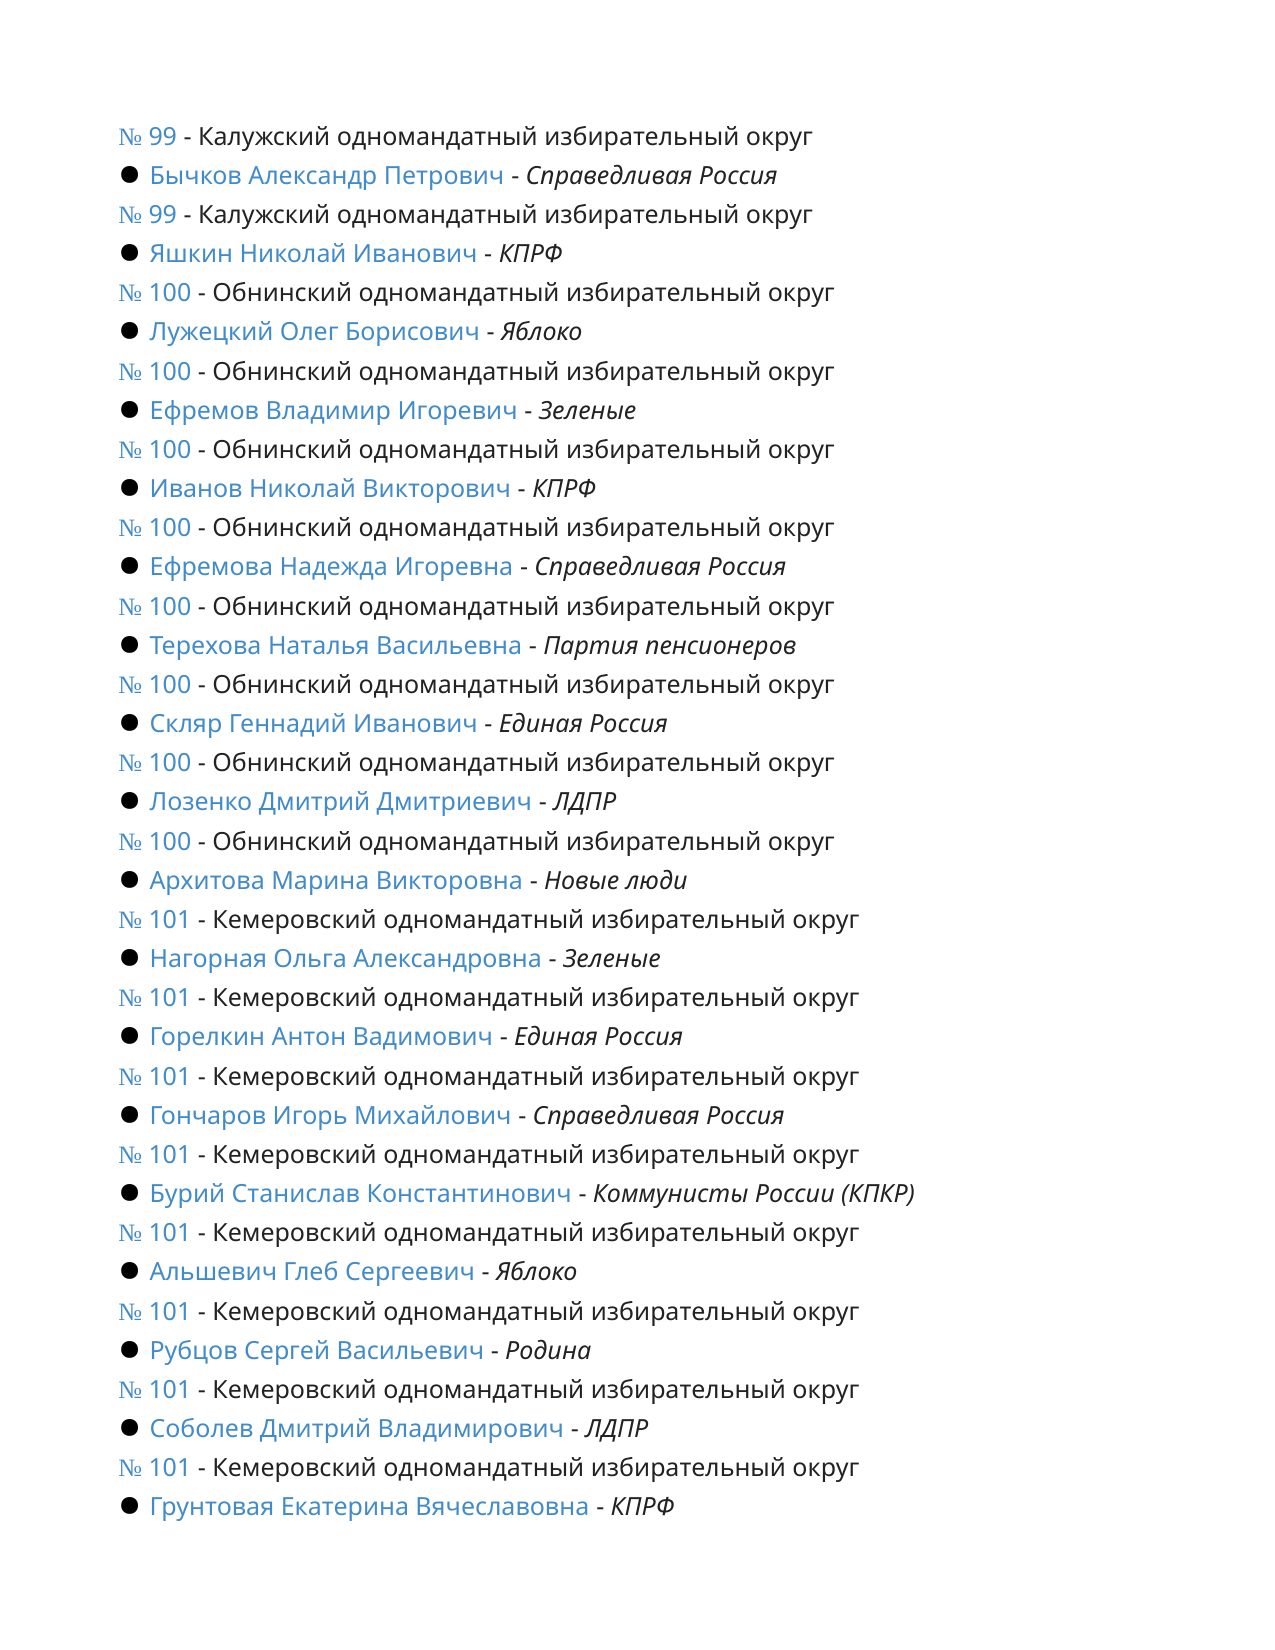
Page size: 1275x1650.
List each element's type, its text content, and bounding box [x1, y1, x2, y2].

text № 101 - Кемеровский одномандатный избирательный округ [118, 1058, 1157, 1092]
text № 101 - Кемеровский одномандатный избирательный округ [118, 901, 1157, 936]
list Рубцов Сергей Васильевич - Родина [120, 1332, 1157, 1366]
text № 100 - Обнинский одномандатный избирательный округ [118, 745, 1157, 779]
text № 100 - Обнинский одномандатный избирательный округ [118, 588, 1157, 622]
text № 100 - Обнинский одномандатный избирательный округ [118, 275, 1157, 309]
list Лозенко Дмитрий Дмитриевич - ЛДПР [120, 784, 1157, 818]
list Нагорная Ольга Александровна - Зеленые [120, 941, 1157, 975]
list Скляр Геннадий Иванович - Единая Россия [120, 706, 1157, 740]
list Горелкин Антон Вадимович - Единая Россия [120, 1019, 1157, 1053]
list Яшкин Николай Иванович - КПРФ [120, 236, 1157, 270]
list Соболев Дмитрий Владимирович - ЛДПР [120, 1411, 1157, 1445]
text № 101 - Кемеровский одномандатный избирательный округ [118, 1293, 1157, 1327]
list Бурий Станислав Константинович - Коммунисты России (КПКР) [120, 1176, 1157, 1210]
text № 99 - Калужский одномандатный избирательный округ [118, 196, 1157, 231]
text № 101 - Кемеровский одномандатный избирательный округ [118, 1136, 1157, 1171]
list Грунтовая Екатерина Вячеславовна - КПРФ [120, 1489, 1157, 1523]
text № 100 - Обнинский одномандатный избирательный округ [118, 823, 1157, 857]
text № 99 - Калужский одномандатный избирательный округ [118, 118, 1157, 152]
list Ефремова Надежда Игоревна - Справедливая Россия [120, 549, 1157, 583]
list Гончаров Игорь Михайлович - Справедливая Россия [120, 1097, 1157, 1131]
list Терехова Наталья Васильевна - Партия пенсионеров [120, 627, 1157, 661]
text № 101 - Кемеровский одномандатный избирательный округ [118, 980, 1157, 1014]
list Лужецкий Олег Борисович - Яблоко [120, 314, 1157, 348]
text № 100 - Обнинский одномандатный избирательный округ [118, 510, 1157, 544]
text № 101 - Кемеровский одномандатный избирательный округ [118, 1215, 1157, 1249]
list Архитова Марина Викторовна - Новые люди [120, 862, 1157, 896]
list Ефремов Владимир Игоревич - Зеленые [120, 392, 1157, 426]
list Альшевич Глеб Сергеевич - Яблоко [120, 1254, 1157, 1288]
text № 100 - Обнинский одномандатный избирательный округ [118, 431, 1157, 466]
text № 100 - Обнинский одномандатный избирательный округ [118, 666, 1157, 701]
text № 100 - Обнинский одномандатный избирательный округ [118, 353, 1157, 387]
text № 101 - Кемеровский одномандатный избирательный округ [118, 1371, 1157, 1406]
list Бычков Александр Петрович - Справедливая Россия [120, 157, 1157, 191]
list Иванов Николай Викторович - КПРФ [120, 471, 1157, 505]
text № 101 - Кемеровский одномандатный избирательный округ [118, 1450, 1157, 1484]
